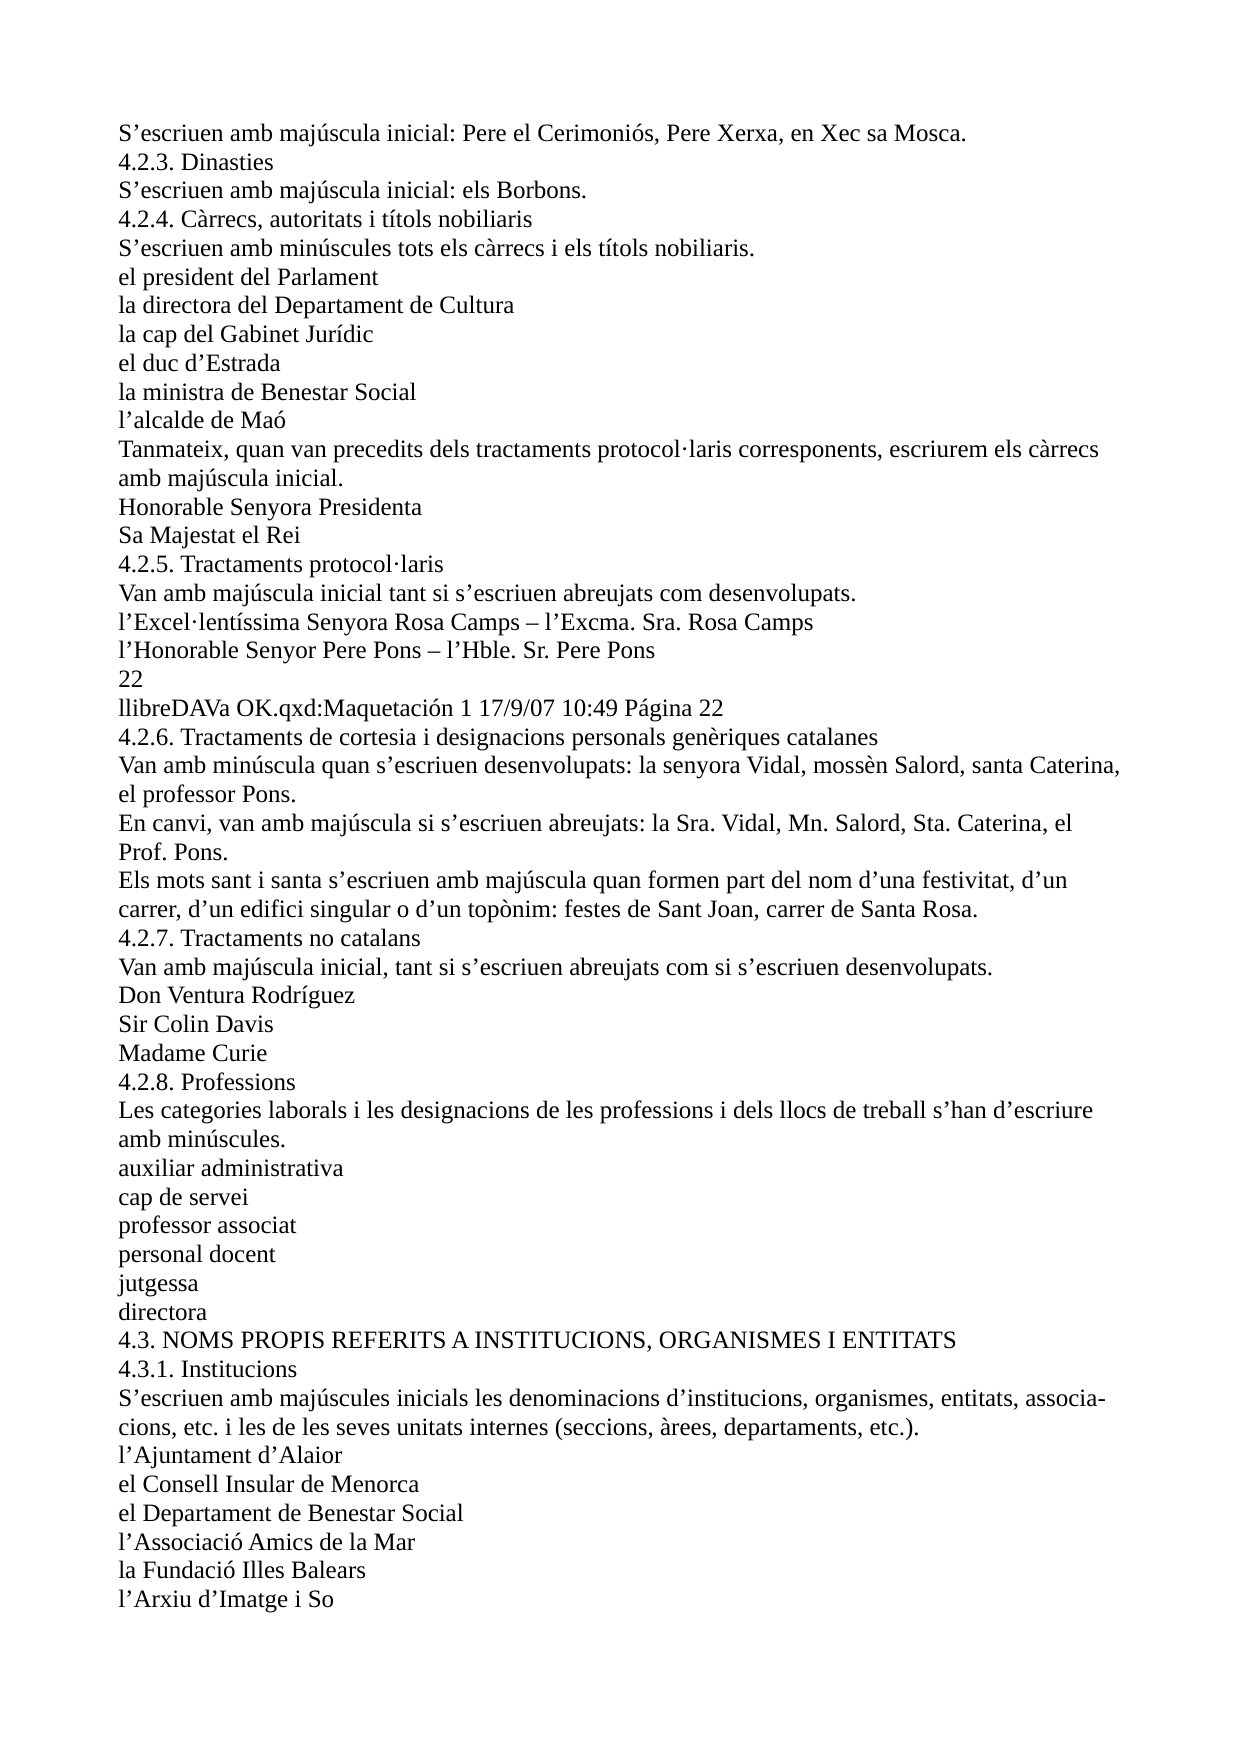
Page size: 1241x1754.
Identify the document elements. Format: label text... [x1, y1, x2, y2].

text Prof. Pons. [118, 837, 1122, 866]
text S’escriuen amb majúscula inicial: Pere el Cerimoniós, Pere Xerxa, en Xec sa Mosca. [118, 118, 1122, 147]
text l’alcalde de Maó [118, 406, 1122, 434]
text l’Arxiu d’Imatge i So [118, 1584, 1122, 1613]
text l’Excel·lentíssima Senyora Rosa Camps – l’Excma. Sra. Rosa Camps [118, 607, 1122, 636]
text l’Honorable Senyor Pere Pons – l’Hble. Sr. Pere Pons [118, 636, 1122, 664]
text el Consell Insular de Menorca [118, 1469, 1122, 1498]
text llibreDAVa OK.qxd:Maquetación 1 17/9/07 10:49 Página 22 [118, 693, 1122, 722]
text Don Ventura Rodríguez [118, 981, 1122, 1009]
text En canvi, van amb majúscula si s’escriuen abreujats: la Sra. Vidal, Mn. Salord, Sta. Caterina, el [118, 808, 1122, 837]
text amb minúscules. [118, 1124, 1122, 1153]
text S’escriuen amb majúscula inicial: els Borbons. [118, 176, 1122, 204]
text el professor Pons. [118, 779, 1122, 808]
text jutgessa [118, 1268, 1122, 1297]
text Van amb majúscula inicial, tant si s’escriuen abreujats com si s’escriuen desenvolupats. [118, 952, 1122, 981]
text 4.2.4. Càrrecs, autoritats i títols nobiliaris [118, 204, 1122, 233]
text Van amb minúscula quan s’escriuen desenvolupats: la senyora Vidal, mossèn Salord, santa Caterina, [118, 751, 1122, 779]
text cions, etc. i les de les seves unitats internes (seccions, àrees, departaments, etc.). [118, 1412, 1122, 1441]
text 4.3.1. Institucions [118, 1354, 1122, 1383]
text amb majúscula inicial. [118, 463, 1122, 492]
text Sir Colin Davis [118, 1009, 1122, 1038]
text el duc d’Estrada [118, 348, 1122, 377]
text Sa Majestat el Rei [118, 521, 1122, 549]
text Van amb majúscula inicial tant si s’escriuen abreujats com desenvolupats. [118, 578, 1122, 607]
text Els mots sant i santa s’escriuen amb majúscula quan formen part del nom d’una festivitat, d’un [118, 866, 1122, 894]
text S’escriuen amb majúscules inicials les denominacions d’institucions, organismes, entitats, associa- [118, 1383, 1122, 1412]
text l’Ajuntament d’Alaior [118, 1441, 1122, 1469]
text 22 [118, 664, 1122, 693]
text S’escriuen amb minúscules tots els càrrecs i els títols nobiliaris. [118, 233, 1122, 262]
text carrer, d’un edifici singular o d’un topònim: festes de Sant Joan, carrer de Santa Rosa. [118, 894, 1122, 923]
text professor associat [118, 1211, 1122, 1239]
text 4.2.8. Professions [118, 1067, 1122, 1096]
text l’Associació Amics de la Mar [118, 1527, 1122, 1556]
text la ministra de Benestar Social [118, 377, 1122, 406]
text personal docent [118, 1239, 1122, 1268]
text 4.2.3. Dinasties [118, 147, 1122, 176]
text 4.2.7. Tractaments no catalans [118, 923, 1122, 952]
text la directora del Departament de Cultura [118, 291, 1122, 319]
text 4.2.5. Tractaments protocol·laris [118, 549, 1122, 578]
text 4.3. NOMS PROPIS REFERITS A INSTITUCIONS, ORGANISMES I ENTITATS [118, 1326, 1122, 1354]
text Madame Curie [118, 1038, 1122, 1067]
text Les categories laborals i les designacions de les professions i dels llocs de treball s’han d’escriure [118, 1096, 1122, 1124]
text el Departament de Benestar Social [118, 1498, 1122, 1527]
text 4.2.6. Tractaments de cortesia i designacions personals genèriques catalanes [118, 722, 1122, 751]
text directora [118, 1297, 1122, 1326]
text Honorable Senyora Presidenta [118, 492, 1122, 521]
text el president del Parlament [118, 262, 1122, 291]
text cap de servei [118, 1182, 1122, 1211]
text Tanmateix, quan van precedits dels tractaments protocol·laris corresponents, escriurem els càrrecs [118, 434, 1122, 463]
text la cap del Gabinet Jurídic [118, 319, 1122, 348]
text auxiliar administrativa [118, 1153, 1122, 1182]
text la Fundació Illes Balears [118, 1556, 1122, 1584]
